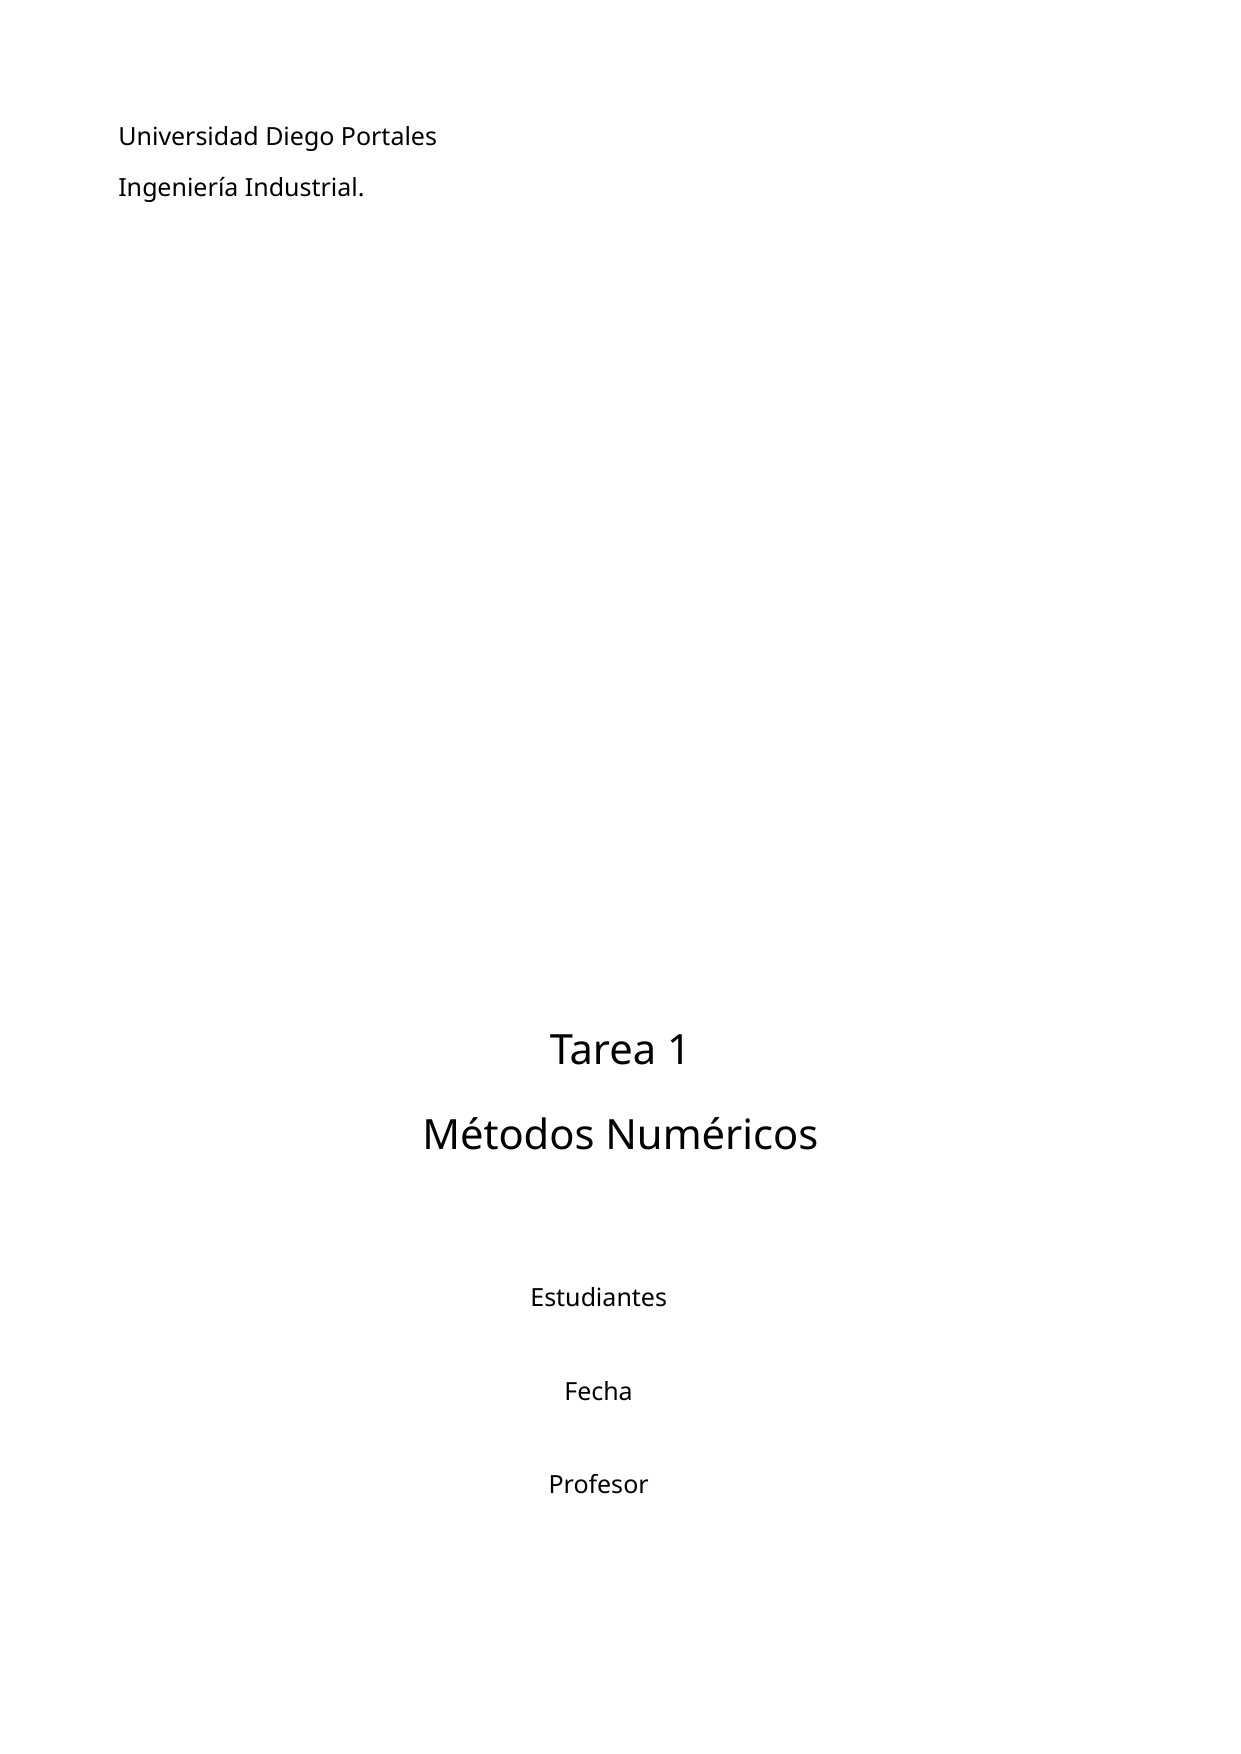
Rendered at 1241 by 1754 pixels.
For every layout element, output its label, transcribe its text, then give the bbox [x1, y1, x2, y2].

text Profesor [358, 1466, 839, 1500]
text Tarea 1 [118, 1020, 1122, 1077]
text Universidad Diego Portales [118, 118, 1122, 152]
text Fecha [358, 1373, 839, 1407]
text Métodos Numéricos [118, 1105, 1122, 1162]
text Estudiantes [358, 1280, 839, 1314]
text Ingeniería Industrial. [118, 169, 1122, 203]
